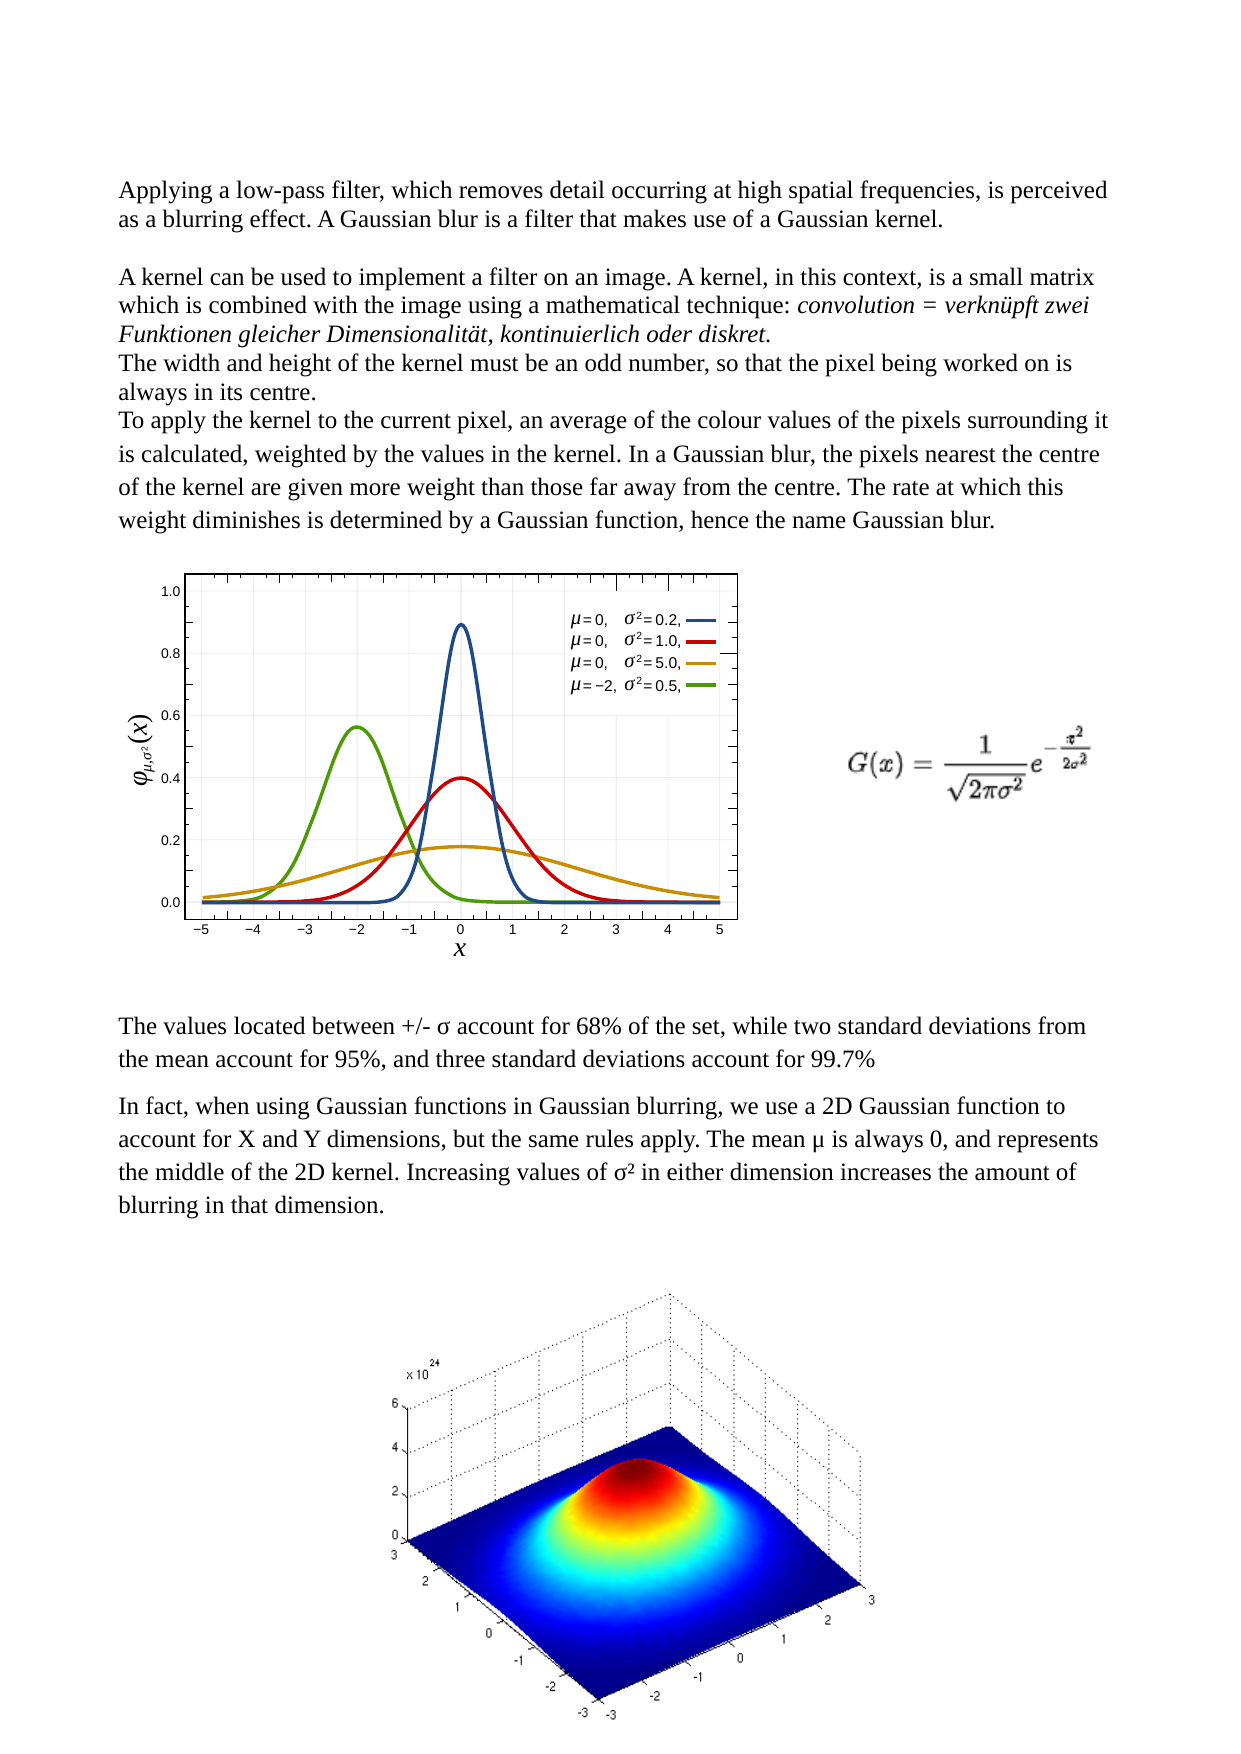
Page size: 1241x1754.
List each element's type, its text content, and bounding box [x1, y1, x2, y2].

text To apply the kernel to the current pixel, an average of the colour values of the pixels surrounding it is calculated, weighted by the values in the kernel. In a Gaussian blur, the pixels nearest the centre of the kernel are given more weight than those far away from the centre. The rate at which this weight diminishes is determined by a Gaussian function, hence the name Gaussian blur. [118, 406, 1122, 533]
picture [819, 711, 1117, 815]
text In fact, when using Gaussian functions in Gaussian blurring, we use a 2D Gaussian function to account for X and Y dimensions, but the same rules apply. The mean μ is always 0, and represents the middle of the 2D kernel. Increasing values of σ² in either dimension increases the amount of blurring in that dimension. [118, 1091, 1122, 1252]
text A kernel can be used to implement a filter on an image. A kernel, in this context, is a small matrix which is combined with the image using a mathematical technique: convolution = verknüpft zwei Funktionen gleicher Dimensionalität, kontinuierlich oder diskret. [118, 262, 1122, 348]
text Applying a low-pass filter, which removes detail occurring at high spatial frequencies, is perceived as a blurring effect. A Gaussian blur is a filter that makes use of a Gaussian kernel. [118, 176, 1122, 233]
picture [332, 1256, 916, 1754]
text The width and height of the kernel must be an odd number, so that the pixel being worked on is always in its centre. [118, 348, 1122, 406]
text The values located between +/- σ account for 68% of the set, while two standard deviations from the mean account for 95%, and three standard deviations account for 99.7% [118, 1011, 1122, 1072]
